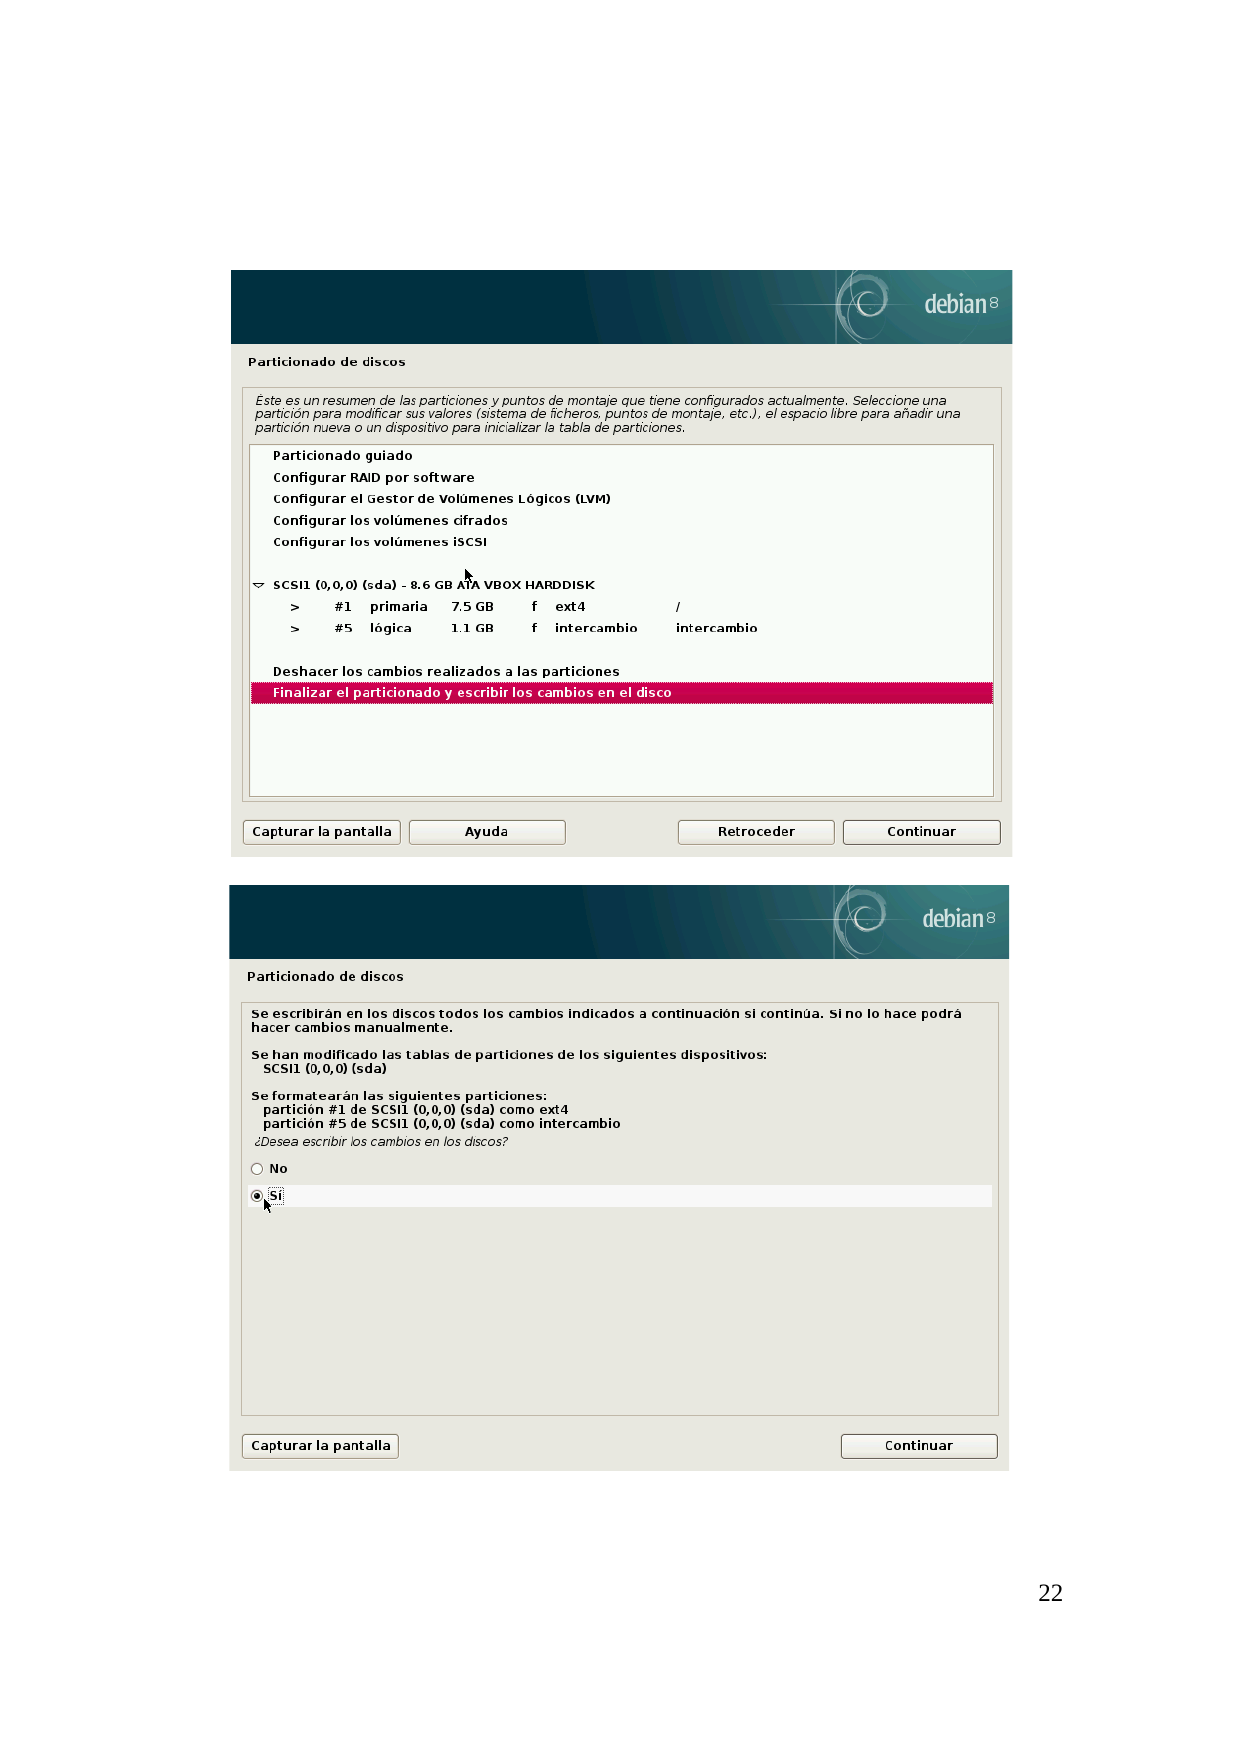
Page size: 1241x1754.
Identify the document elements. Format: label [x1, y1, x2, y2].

picture [231, 270, 1013, 857]
picture [229, 885, 1010, 1471]
